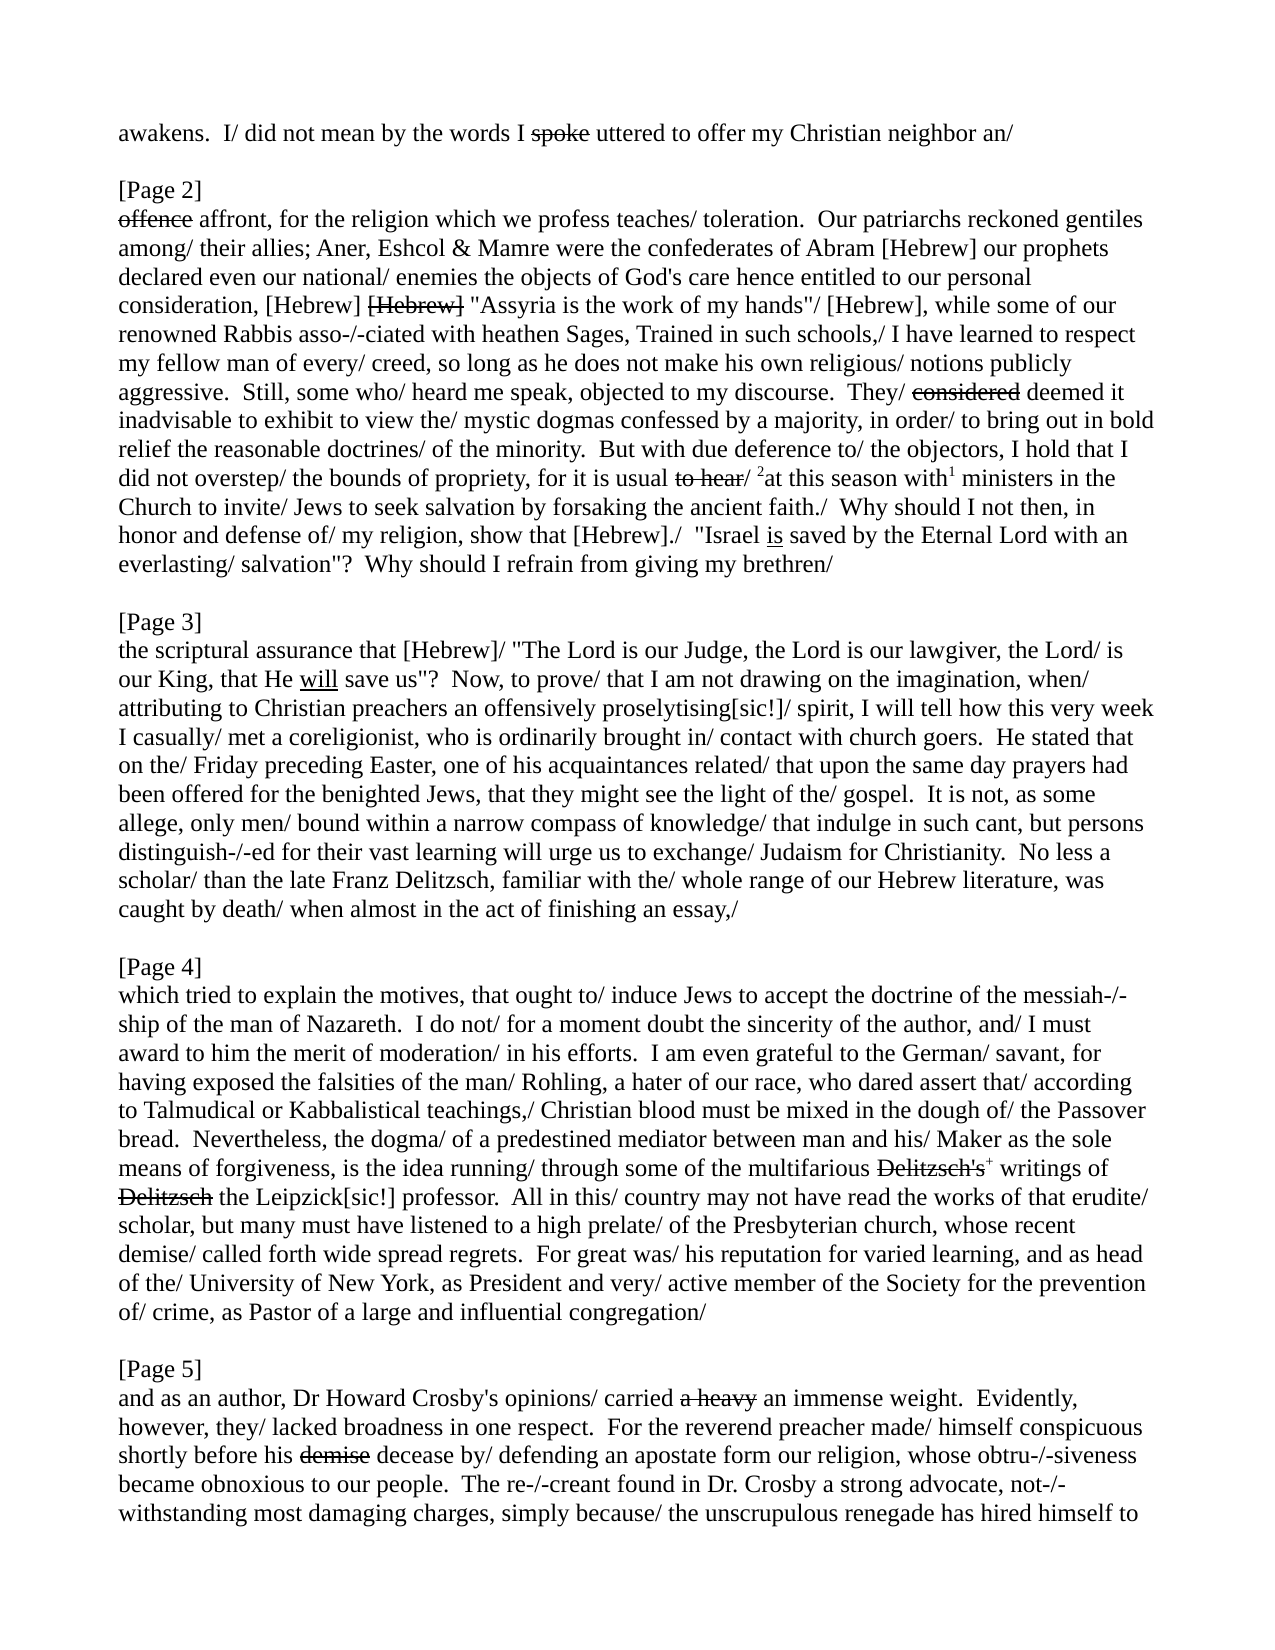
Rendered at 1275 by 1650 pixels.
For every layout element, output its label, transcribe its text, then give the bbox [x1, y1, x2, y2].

text [Page 2] [118, 176, 1157, 204]
text offence affront, for the religion which we profess teaches/ toleration. Our patriarchs reckoned gentiles among/ their allies; Aner, Eshcol & Mamre were the confederates of Abram [Hebrew] our prophets declared even our national/ enemies the objects of God's care hence entitled to our personal consideration, [Hebrew] [Hebrew] "Assyria is the work of my hands"/ [Hebrew], while some of our renowned Rabbis asso-/-ciated with heathen Sages, Trained in such schools,/ I have learned to respect my fellow man of every/ creed, so long as he does not make his own religious/ notions publicly aggressive. Still, some who/ heard me speak, objected to my discourse. They/ considered deemed it inadvisable to exhibit to view the/ mystic dogmas confessed by a majority, in order/ to bring out in bold relief the reasonable doctrines/ of the minority. But with due deference to/ the objectors, I hold that I did not overstep/ the bounds of propriety, for it is usual to hear/ 2at this season with1 ministers in the Church to invite/ Jews to seek salvation by forsaking the ancient faith./ Why should I not then, in honor and defense of/ my religion, show that [Hebrew]./ "Israel is saved by the Eternal Lord with an everlasting/ salvation"? Why should I refrain from giving my brethren/ [118, 204, 1157, 578]
text awakens. I/ did not mean by the words I spoke uttered to offer my Christian neighbor an/ [118, 118, 1157, 147]
text [Page 5] [118, 1354, 1157, 1383]
text [Page 3] [118, 607, 1157, 636]
text and as an author, Dr Howard Crosby's opinions/ carried a heavy an immense weight. Evidently, however, they/ lacked broadness in one respect. For the reverend preacher made/ himself conspicuous shortly before his demise decease by/ defending an apostate form our religion, whose obtru-/-siveness became obnoxious to our people. The re-/-creant found in Dr. Crosby a strong advocate, not-/-withstanding most damaging charges, simply because/ the unscrupulous renegade has hired himself to [118, 1383, 1157, 1527]
text the scriptural assurance that [Hebrew]/ "The Lord is our Judge, the Lord is our lawgiver, the Lord/ is our King, that He will save us"? Now, to prove/ that I am not drawing on the imagination, when/ attributing to Christian preachers an offensively proselytising[sic!]/ spirit, I will tell how this very week I casually/ met a coreligionist, who is ordinarily brought in/ contact with church goers. He stated that on the/ Friday preceding Easter, one of his acquaintances related/ that upon the same day prayers had been offered for the benighted Jews, that they might see the light of the/ gospel. It is not, as some allege, only men/ bound within a narrow compass of knowledge/ that indulge in such cant, but persons distinguish-/-ed for their vast learning will urge us to exchange/ Judaism for Christianity. No less a scholar/ than the late Franz Delitzsch, familiar with the/ whole range of our Hebrew literature, was caught by death/ when almost in the act of finishing an essay,/ [118, 636, 1157, 923]
text [Page 4] [118, 952, 1157, 981]
text which tried to explain the motives, that ought to/ induce Jews to accept the doctrine of the messiah-/-ship of the man of Nazareth. I do not/ for a moment doubt the sincerity of the author, and/ I must award to him the merit of moderation/ in his efforts. I am even grateful to the German/ savant, for having exposed the falsities of the man/ Rohling, a hater of our race, who dared assert that/ according to Talmudical or Kabbalistical teachings,/ Christian blood must be mixed in the dough of/ the Passover bread. Nevertheless, the dogma/ of a predestined mediator between man and his/ Maker as the sole means of forgiveness, is the idea running/ through some of the multifarious Delitzsch's+ writings of Delitzsch the Leipzick[sic!] professor. All in this/ country may not have read the works of that erudite/ scholar, but many must have listened to a high prelate/ of the Presbyterian church, whose recent demise/ called forth wide spread regrets. For great was/ his reputation for varied learning, and as head of the/ University of New York, as President and very/ active member of the Society for the prevention of/ crime, as Pastor of a large and influential congregation/ [118, 981, 1157, 1326]
